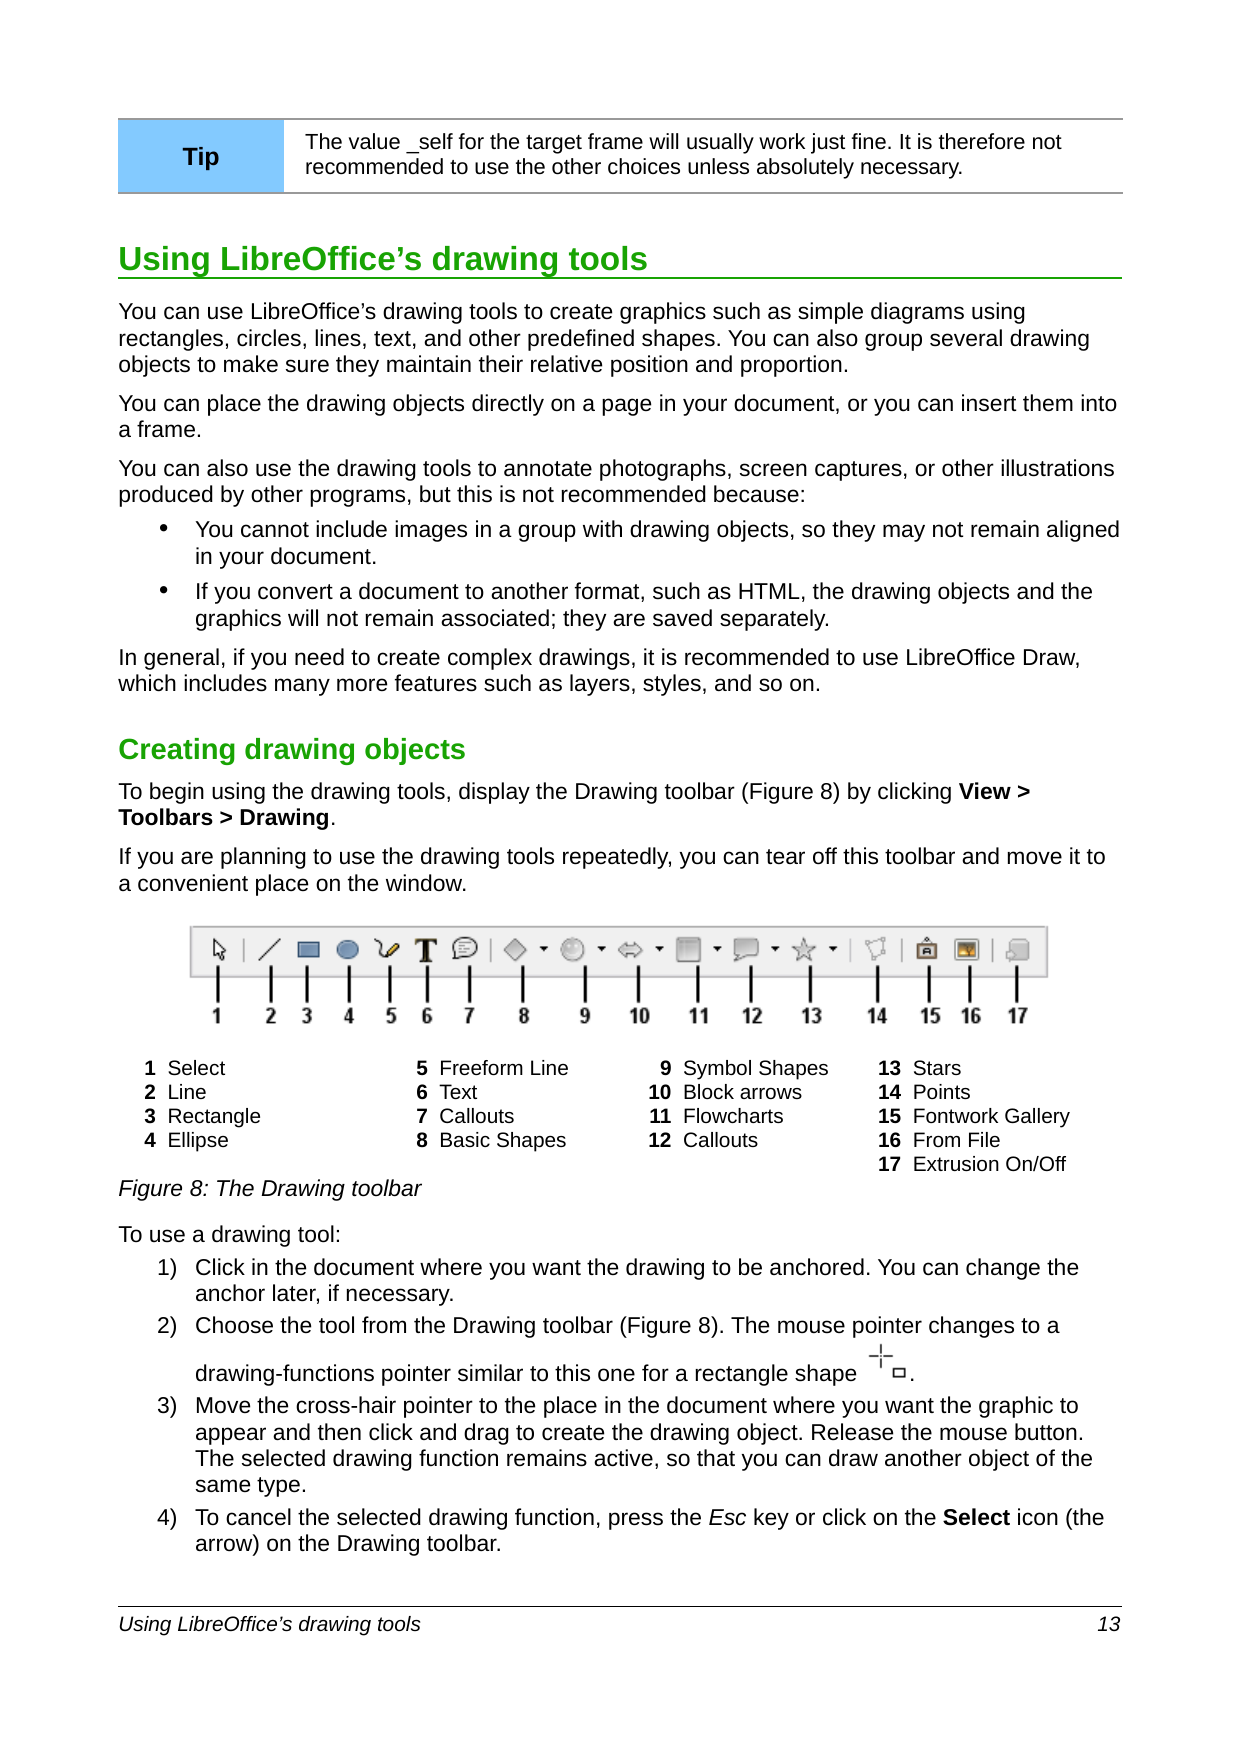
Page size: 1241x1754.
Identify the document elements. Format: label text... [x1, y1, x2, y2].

list To use a drawing tool: [118, 1221, 1122, 1247]
table_cell Ellipse [156, 1128, 390, 1151]
table_cell Stars [901, 1056, 1121, 1079]
list To cancel the selected drawing function, press the Esc key or click on the Select icon (the arrow) on the Drawing toolbar. [177, 1504, 1122, 1556]
table_header The value _self for the target frame will usually work just fine. It is therefore not recommended to use the other choices unless absolutely necessary. [284, 120, 1123, 192]
table_cell [118, 1151, 156, 1175]
table_header [118, 920, 1121, 1056]
text To begin using the drawing tools, display the Drawing toolbar (Figure 8) by clicking View > Toolbars > Drawing. [118, 778, 1122, 831]
picture [187, 920, 1053, 1044]
table_cell 14 [863, 1080, 901, 1103]
list If you convert a document to another format, such as HTML, the drawing objects and the graphics will not remain associated; they are saved separately. [156, 576, 1122, 631]
list Choose the tool from the Drawing toolbar (Figure 8). The mouse pointer changes to a drawing-functions pointer similar to this one for a rectangle shape . [177, 1312, 1122, 1386]
list You cannot include images in a group with drawing objects, so they may not remain aligned in your document. [156, 514, 1122, 569]
table_cell 17 [863, 1151, 901, 1175]
table_header Tip [118, 120, 284, 192]
table_cell 12 [634, 1128, 671, 1151]
table_cell Symbol Shapes [671, 1056, 863, 1079]
text If you are planning to use the drawing tools repeatedly, you can tear off this toolbar and move it to a convenient place on the window. [118, 843, 1122, 896]
table_cell Extrusion On/Off [901, 1151, 1121, 1175]
table_cell 13 [863, 1056, 901, 1079]
table_cell Freeform Line [428, 1056, 634, 1079]
list You can also use the drawing tools to annotate photographs, screen captures, or other illustrations produced by other programs, but this is not recommended because: [118, 455, 1122, 508]
table_cell Line [156, 1080, 390, 1103]
table_cell 2 [118, 1080, 156, 1103]
table_cell 10 [634, 1080, 671, 1103]
table_cell 6 [390, 1080, 427, 1103]
table_cell 8 [390, 1128, 427, 1151]
table_cell [156, 1151, 390, 1175]
table_cell [428, 1151, 634, 1175]
picture [863, 1338, 909, 1381]
table_cell 11 [634, 1104, 671, 1127]
table_cell 9 [634, 1056, 671, 1079]
subtitle Creating drawing objects [118, 732, 1122, 766]
table_cell Select [156, 1056, 390, 1079]
table_cell Text [428, 1080, 634, 1103]
table_cell Callouts [671, 1128, 863, 1151]
table_cell [390, 1151, 427, 1175]
text In general, if you need to create complex drawings, it is recommended to use LibreOffice Draw, which includes many more features such as layers, styles, and so on. [118, 644, 1122, 696]
table_cell From File [901, 1128, 1121, 1151]
subtitle Using LibreOffice’s drawing tools [118, 239, 1122, 277]
text You can place the drawing objects directly on a page in your document, or you can insert them into a frame. [118, 390, 1122, 442]
table_cell [671, 1151, 863, 1175]
table_cell Basic Shapes [428, 1128, 634, 1151]
table_cell 5 [390, 1056, 427, 1079]
table_cell Flowcharts [671, 1104, 863, 1127]
table_cell 3 [118, 1104, 156, 1127]
table_cell 16 [863, 1128, 901, 1151]
table_cell Points [901, 1080, 1121, 1103]
table_cell Rectangle [156, 1104, 390, 1127]
table_cell Block arrows [671, 1080, 863, 1103]
list Click in the document where you want the drawing to be anchored. You can change the anchor later, if necessary. [177, 1253, 1122, 1306]
table_cell 15 [863, 1104, 901, 1127]
table_cell Fontwork Gallery [901, 1104, 1121, 1127]
list Move the cross-hair pointer to the place in the document where you want the graphic to appear and then click and drag to create the drawing object. Release the mouse button. The selected drawing function remains active, so that you can draw another object of the same type. [177, 1392, 1122, 1497]
table_cell Figure 8: The Drawing toolbar [118, 1175, 1121, 1208]
table_cell 1 [118, 1056, 156, 1079]
table_cell 4 [118, 1128, 156, 1151]
table_cell 7 [390, 1104, 427, 1127]
table_cell Callouts [428, 1104, 634, 1127]
table_cell [634, 1151, 671, 1175]
text You can use LibreOffice’s drawing tools to create graphics such as simple diagrams using rectangles, circles, lines, text, and other predefined shapes. You can also group several drawing objects to make sure they maintain their relative position and proportion. [118, 298, 1122, 377]
